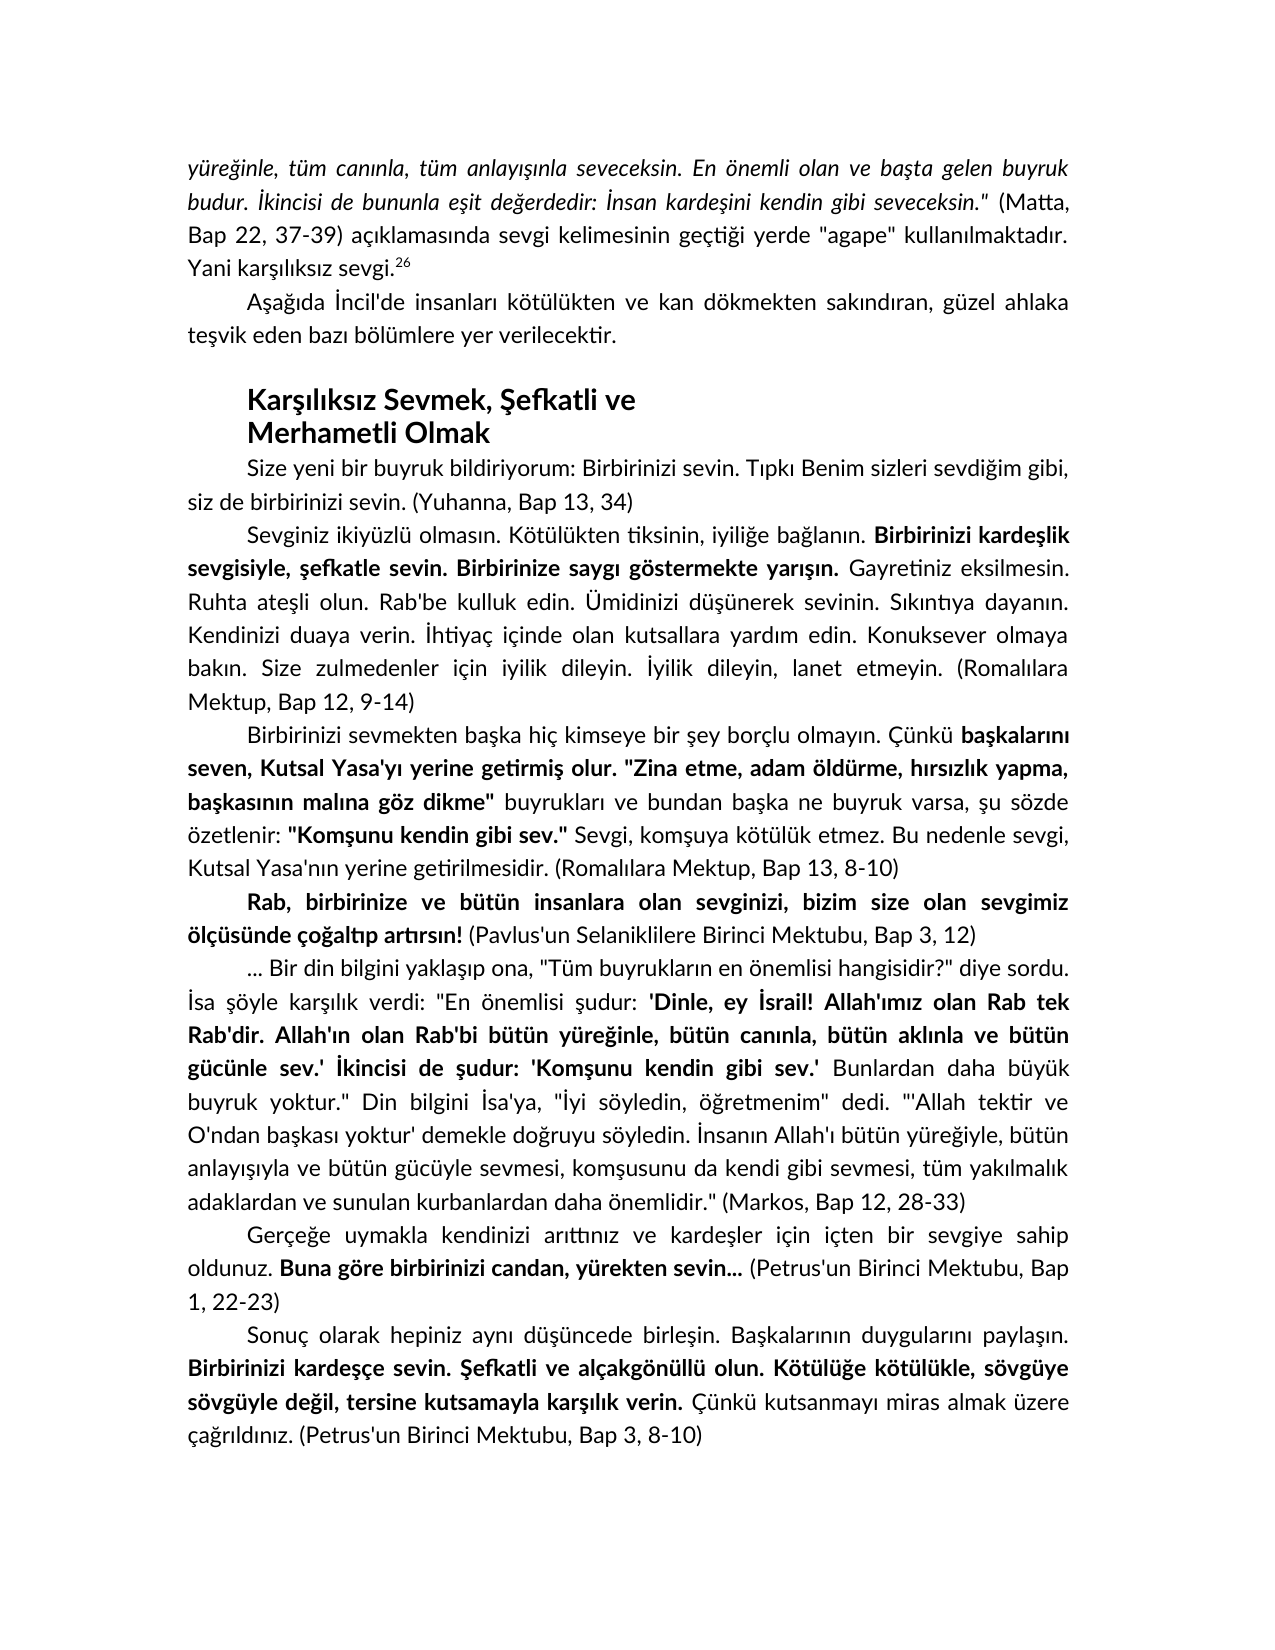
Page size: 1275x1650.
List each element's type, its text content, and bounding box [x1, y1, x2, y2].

text Sonuç olarak hepiniz aynı düşüncede birleşin. Başkalarının duygularını paylaşın. Birbirinizi kardeşçe sevin. Şefkatli ve alçakgönüllü olun. Kötülüğe kötülükle, sövgüye sövgüyle değil, tersine kutsamayla karşılık verin. Çünkü kutsanmayı miras almak üzere çağrıldınız. (Petrus'un Birinci Mektubu, Bap 3, 8-10) [187, 1317, 1070, 1450]
text Aşağıda İncil'de insanları kötülükten ve kan dökmekten sakındıran, güzel ahlaka teşvik eden bazı bölümlere yer verilecektir. [187, 283, 1070, 350]
text yüreğinle, tüm canınla, tüm anlayışınla seveceksin. En önemli olan ve başta gelen buyruk budur. İkincisi de bununla eşit değerdedir: İnsan kardeşini kendin gibi seveceksin." (Matta, Bap 22, 37-39) açıklamasında sevgi kelimesinin geçtiği yerde "agape" kullanılmaktadır. Yani karşılıksız sevgi.26 [187, 150, 1070, 283]
text Rab, birbirinize ve bütün insanlara olan sevginizi, bizim size olan sevgimiz ölçüsünde çoğaltıp artırsın! (Pavlus'un Selaniklilere Birinci Mektubu, Bap 3, 12) [187, 883, 1070, 950]
text Birbirinizi sevmekten başka hiç kimseye bir şey borçlu olmayın. Çünkü başkalarını seven, Kutsal Yasa'yı yerine getirmiş olur. "Zina etme, adam öldürme, hırsızlık yapma, başkasının malına göz dikme" buyrukları ve bundan başka ne buyruk varsa, şu sözde özetlenir: "Komşunu kendin gibi sev." Sevgi, komşuya kötülük etmez. Bu nedenle sevgi, Kutsal Yasa'nın yerine getirilmesidir. (Romalılara Mektup, Bap 13, 8-10) [187, 717, 1070, 883]
text Gerçeğe uymakla kendinizi arıttınız ve kardeşler için içten bir sevgiye sahip oldunuz. Buna göre birbirinizi candan, yürekten sevin... (Petrus'un Birinci Mektubu, Bap 1, 22-23) [187, 1217, 1070, 1317]
text ... Bir din bilgini yaklaşıp ona, "Tüm buyrukların en önemlisi hangisidir?" diye sordu. İsa şöyle karşılık verdi: "En önemlisi şudur: 'Dinle, ey İsrail! Allah'ımız olan Rab tek Rab'dir. Allah'ın olan Rab'bi bütün yüreğinle, bütün canınla, bütün aklınla ve bütün gücünle sev.' İkincisi de şudur: 'Komşunu kendin gibi sev.' Bunlardan daha büyük buyruk yoktur." Din bilgini İsa'ya, "İyi söyledin, öğretmenim" dedi. "'Allah tektir ve O'ndan başkası yoktur' demekle doğruyu söyledin. İnsanın Allah'ı bütün yüreğiyle, bütün anlayışıyla ve bütün gücüyle sevmesi, komşusunu da kendi gibi sevmesi, tüm yakılmalık adaklardan ve sunulan kurbanlardan daha önemlidir." (Markos, Bap 12, 28-33) [187, 950, 1070, 1217]
text Karşılıksız Sevmek, Şefkatli ve [187, 383, 1070, 417]
text Merhametli Olmak [187, 417, 1070, 450]
text Sevginiz ikiyüzlü olmasın. Kötülükten tiksinin, iyiliğe bağlanın. Birbirinizi kardeşlik sevgisiyle, şefkatle sevin. Birbirinize saygı göstermekte yarışın. Gayretiniz eksilmesin. Ruhta ateşli olun. Rab'be kulluk edin. Ümidinizi düşünerek sevinin. Sıkıntıya dayanın. Kendinizi duaya verin. İhtiyaç içinde olan kutsallara yardım edin. Konuksever olmaya bakın. Size zulmedenler için iyilik dileyin. İyilik dileyin, lanet etmeyin. (Romalılara Mektup, Bap 12, 9-14) [187, 517, 1070, 717]
text Size yeni bir buyruk bildiriyorum: Birbirinizi sevin. Tıpkı Benim sizleri sevdiğim gibi, siz de birbirinizi sevin. (Yuhanna, Bap 13, 34) [187, 450, 1070, 517]
